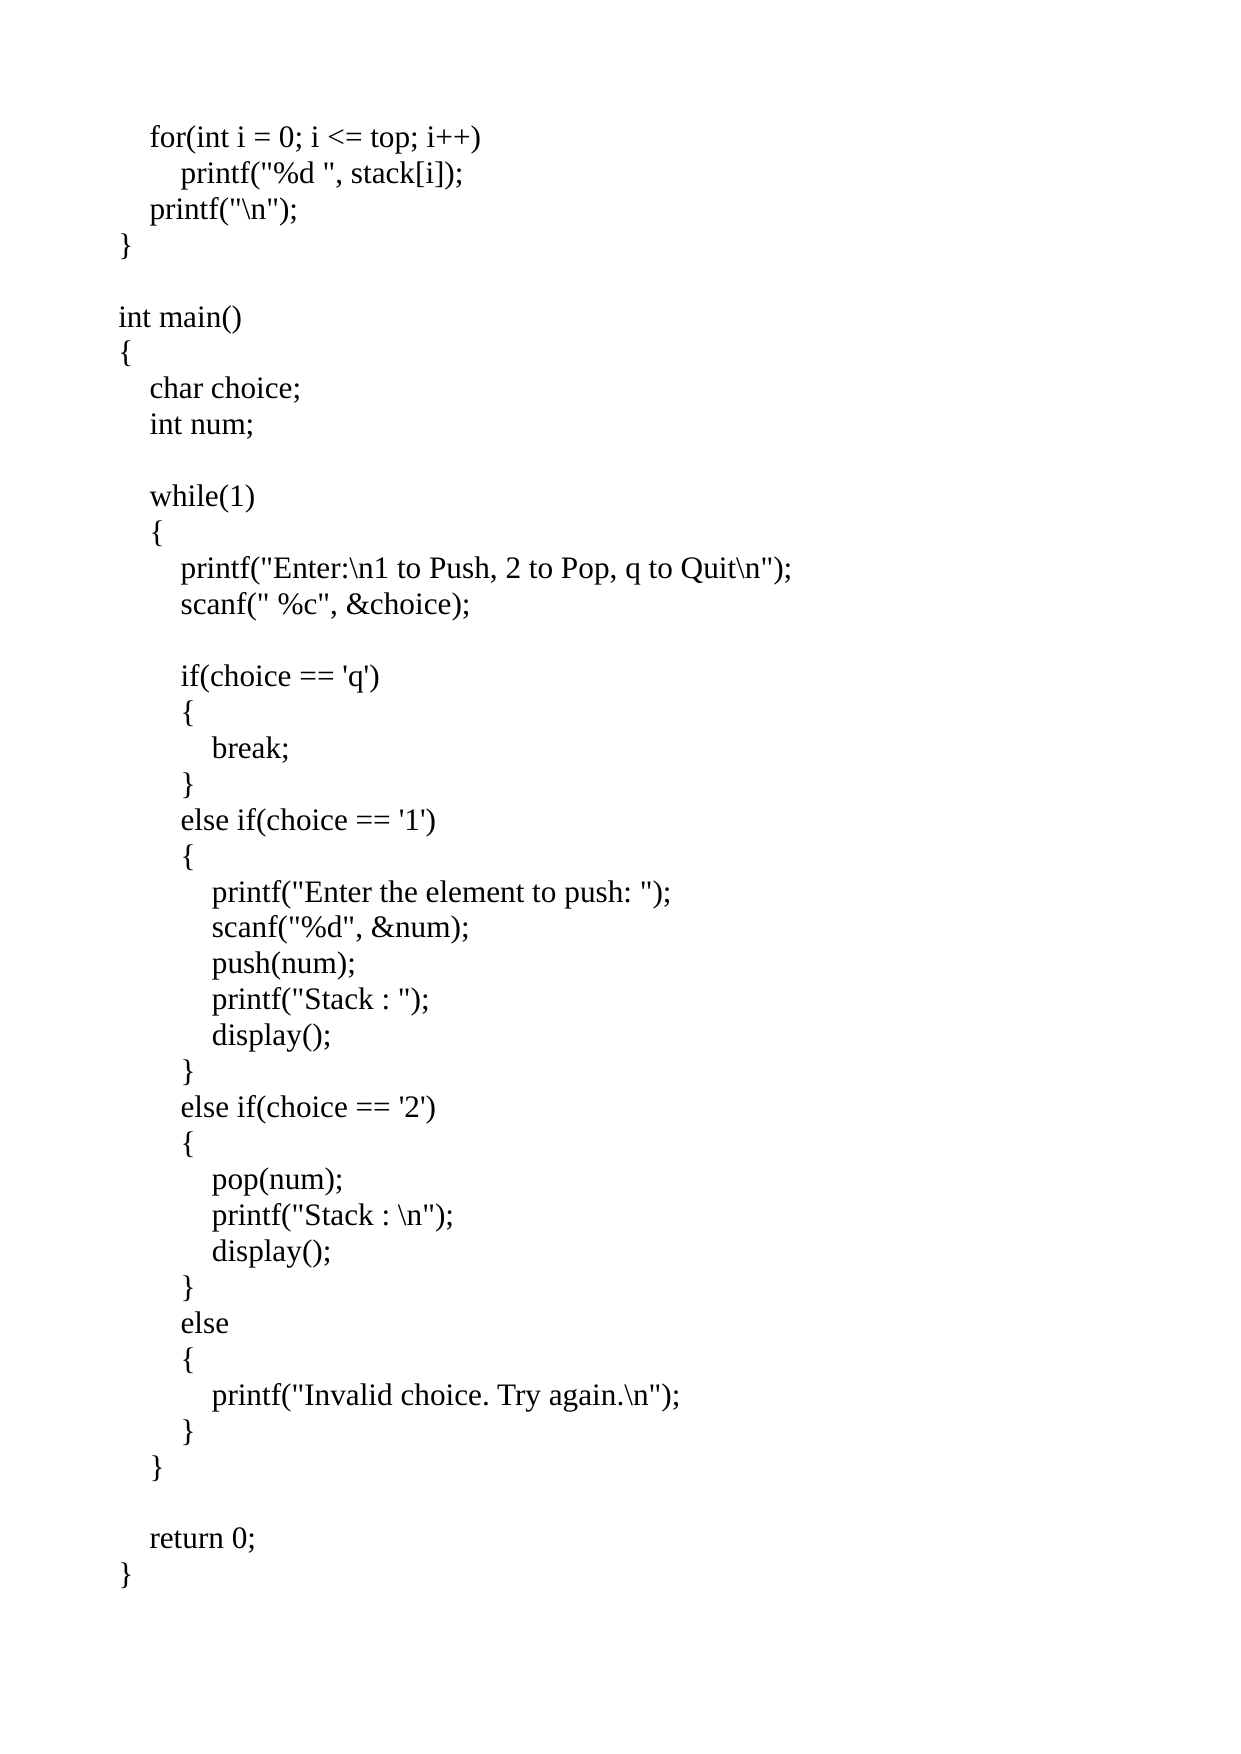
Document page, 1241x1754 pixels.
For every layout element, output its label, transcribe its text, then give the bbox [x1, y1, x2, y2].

text printf("\n"); [118, 190, 1122, 226]
text { [118, 334, 1122, 370]
text printf("Invalid choice. Try again.\n"); [118, 1376, 1122, 1412]
text push(num); [118, 945, 1122, 981]
text return 0; [118, 1520, 1122, 1556]
text printf("Enter the element to push: "); [118, 873, 1122, 909]
text { [118, 837, 1122, 873]
text } [118, 765, 1122, 801]
text printf("Stack : "); [118, 981, 1122, 1017]
text break; [118, 729, 1122, 765]
text else if(choice == '2') [118, 1088, 1122, 1124]
text } [118, 1448, 1122, 1484]
text printf("Enter:\n1 to Push, 2 to Pop, q to Quit\n"); [118, 549, 1122, 585]
text } [118, 1052, 1122, 1088]
text else if(choice == '1') [118, 801, 1122, 837]
text if(choice == 'q') [118, 657, 1122, 693]
text char choice; [118, 370, 1122, 406]
text } [118, 226, 1122, 262]
text { [118, 693, 1122, 729]
text } [118, 1412, 1122, 1448]
text scanf(" %c", &choice); [118, 585, 1122, 621]
text else [118, 1304, 1122, 1340]
text printf("Stack : \n"); [118, 1196, 1122, 1232]
text while(1) [118, 477, 1122, 513]
text { [118, 1340, 1122, 1376]
text scanf("%d", &num); [118, 909, 1122, 945]
text } [118, 1556, 1122, 1592]
text display(); [118, 1232, 1122, 1268]
text int main() [118, 298, 1122, 334]
text { [118, 513, 1122, 549]
text display(); [118, 1017, 1122, 1052]
text printf("%d ", stack[i]); [118, 154, 1122, 190]
text } [118, 1268, 1122, 1304]
text pop(num); [118, 1160, 1122, 1196]
text { [118, 1124, 1122, 1160]
text int num; [118, 406, 1122, 442]
text for(int i = 0; i <= top; i++) [118, 118, 1122, 154]
